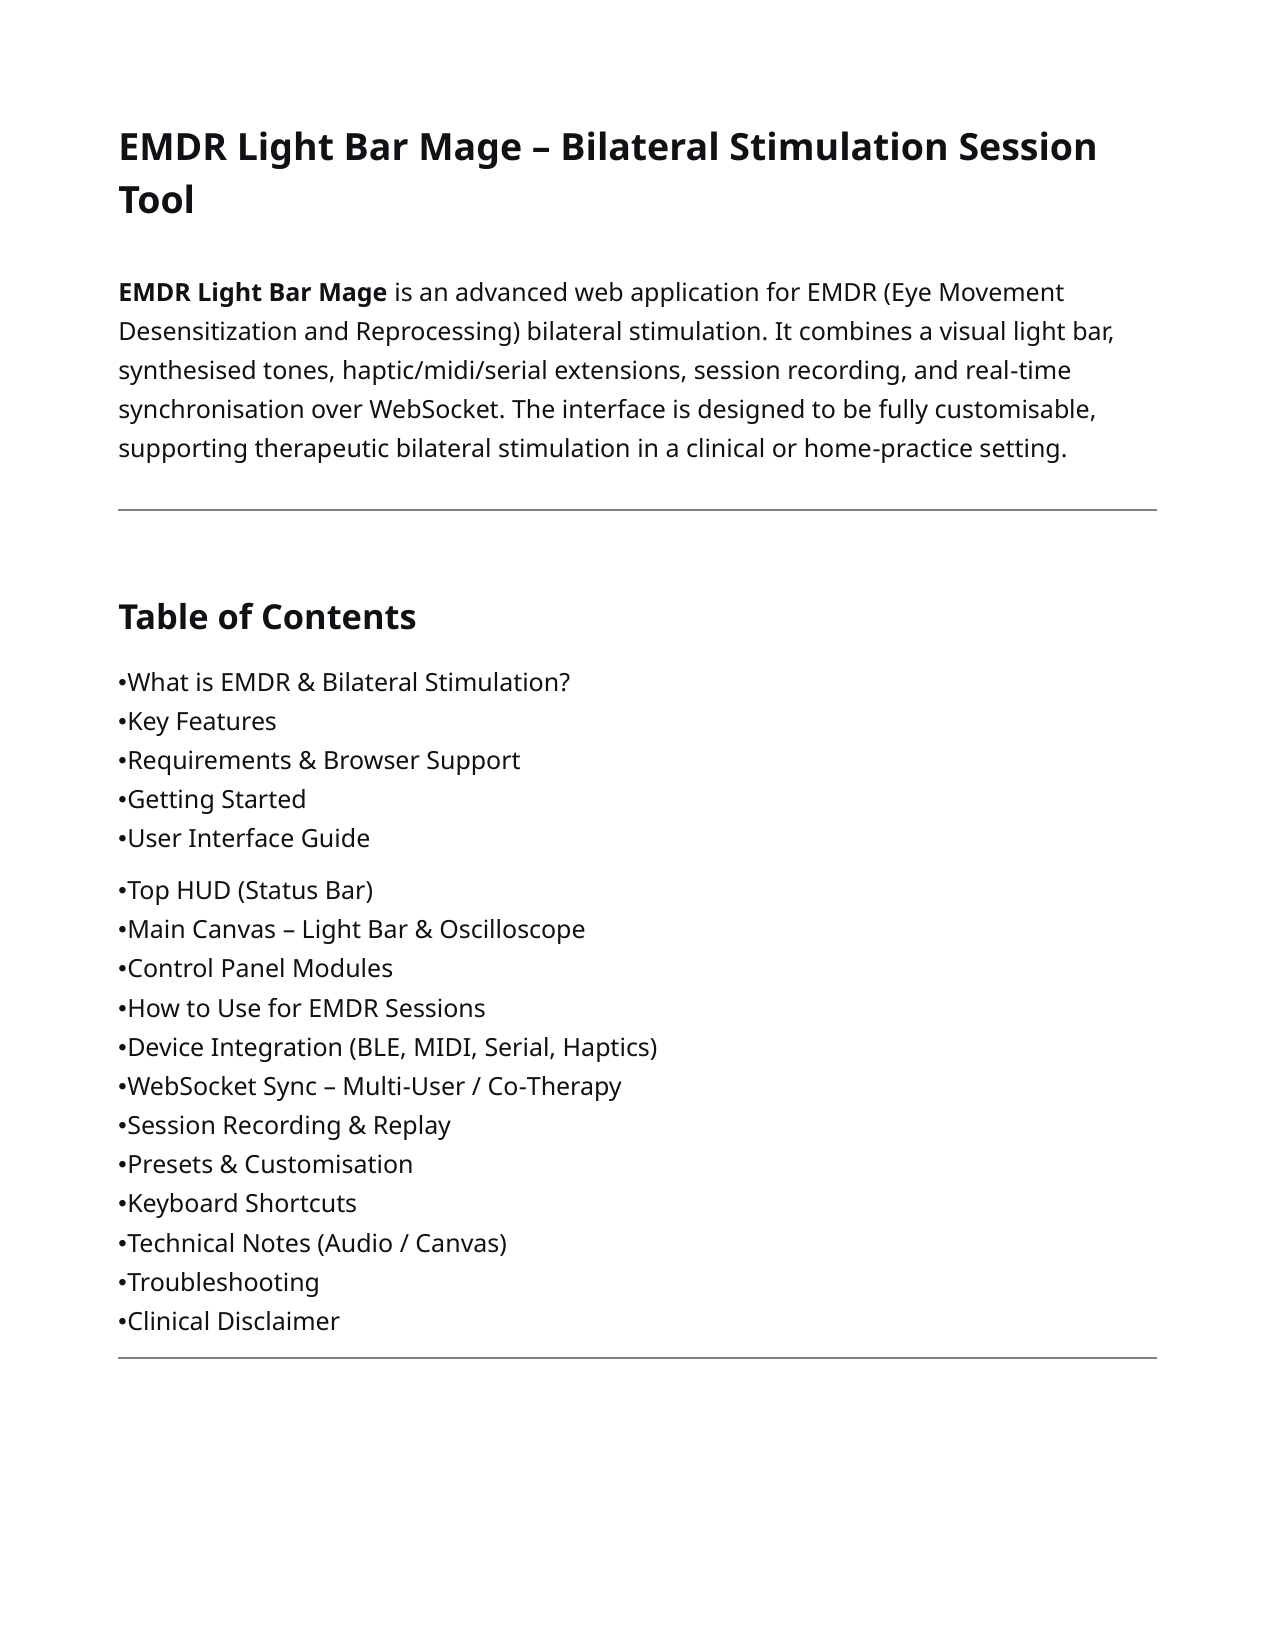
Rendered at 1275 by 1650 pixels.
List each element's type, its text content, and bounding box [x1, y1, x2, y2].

list Main Canvas – Light Bar & Oscilloscope [118, 912, 1157, 946]
list Session Recording & Replay [118, 1108, 1157, 1142]
list What is EMDR & Bilateral Stimulation? [118, 664, 1157, 698]
list Clinical Disclaimer [118, 1304, 1157, 1338]
list Presets & Customisation [118, 1147, 1157, 1181]
list How to Use for EMDR Sessions [118, 990, 1157, 1024]
list Requirements & Browser Support [118, 743, 1157, 777]
list User Interface Guide [118, 821, 1157, 855]
list WebSocket Sync – Multi‑User / Co‑Therapy [118, 1069, 1157, 1103]
list Technical Notes (Audio / Canvas) [118, 1225, 1157, 1259]
subtitle Table of Contents [118, 589, 1157, 639]
list Top HUD (Status Bar) [118, 873, 1157, 907]
list Keyboard Shortcuts [118, 1186, 1157, 1220]
subtitle EMDR Light Bar Mage – Bilateral Stimulation Session Tool [118, 118, 1157, 224]
list Device Integration (BLE, MIDI, Serial, Haptics) [118, 1029, 1157, 1063]
list Key Features [118, 704, 1157, 738]
list Getting Started [118, 782, 1157, 816]
list Control Panel Modules [118, 951, 1157, 985]
list Troubleshooting [118, 1264, 1157, 1298]
text EMDR Light Bar Mage is an advanced web application for EMDR (Eye Movement Desensitization and Reprocessing) bilateral stimulation. It combines a visual light bar, synthesised tones, haptic/midi/serial extensions, session recording, and real‑time synchronisation over WebSocket. The interface is designed to be fully customisable, supporting therapeutic bilateral stimulation in a clinical or home‑practice setting. [118, 274, 1157, 465]
